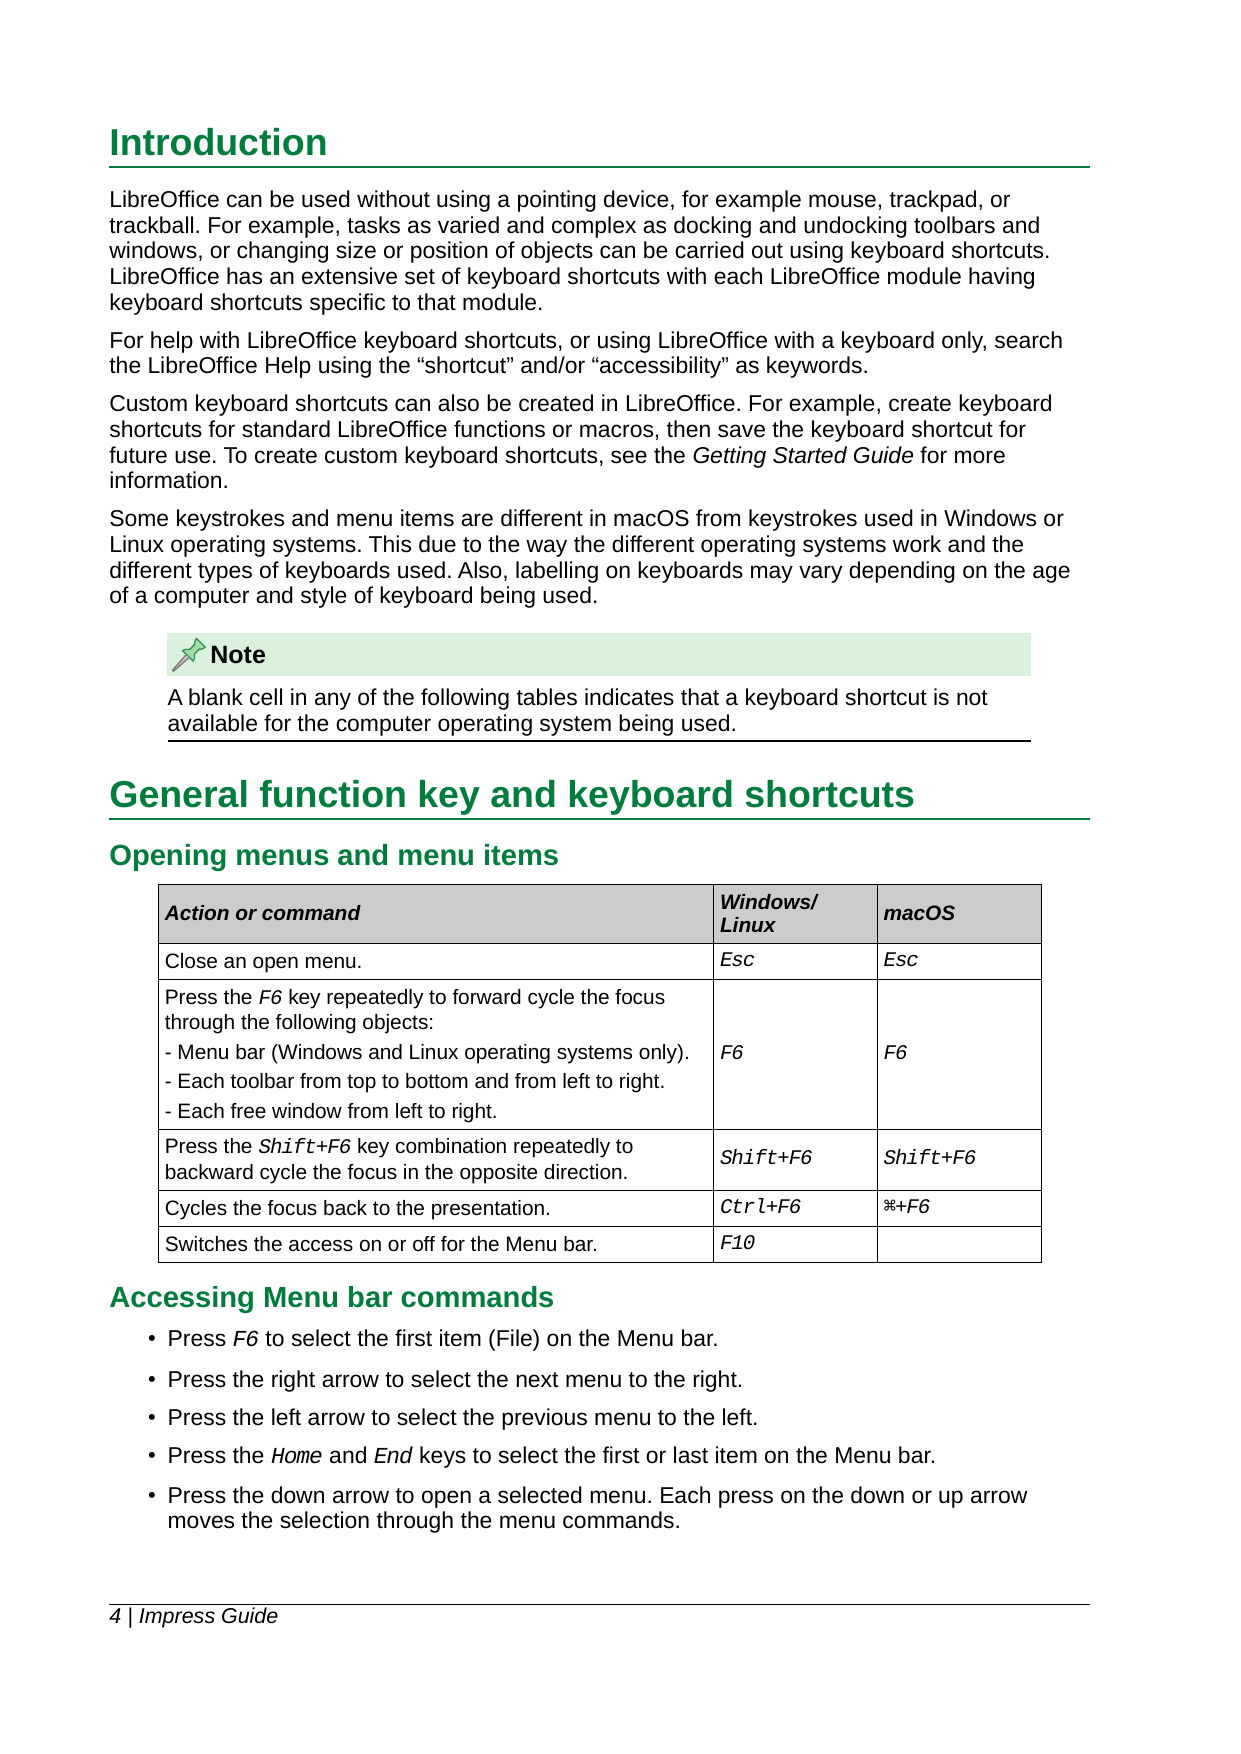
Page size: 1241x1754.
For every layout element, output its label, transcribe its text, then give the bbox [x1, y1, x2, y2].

table_cell Close an open menu. [159, 944, 713, 979]
list Press the left arrow to select the previous menu to the left. [167, 1404, 1090, 1430]
table_header Windows/Linux [714, 885, 877, 943]
list Press the Home and End keys to select the first or last item on the Menu bar. [167, 1442, 1090, 1470]
table_cell Cycles the focus back to the presentation. [159, 1191, 713, 1226]
subtitle General function key and keyboard shortcuts [109, 773, 1090, 818]
table_cell [878, 1227, 1041, 1262]
text A blank cell in any of the following tables indicates that a keyboard shortcut is not available for the computer operating system being used. [167, 684, 1031, 742]
table_cell Esc [714, 944, 877, 979]
text LibreOffice can be used without using a pointing device, for example mouse, trackpad, or trackball. For example, tasks as varied and complex as docking and undocking toolbars and windows, or changing size or position of objects can be carried out using keyboard shortcuts. LibreOffice has an extensive set of keyboard shortcuts with each LibreOffice module having keyboard shortcuts specific to that module. [109, 187, 1090, 315]
table_cell Press the F6 key repeatedly to forward cycle the focus through the following objects: - Menu bar (Windows and Linux operating systems only). - Each toolbar from top to bottom and from left to right. - Each free window from left to right. [159, 980, 713, 1129]
text For help with LibreOffice keyboard shortcuts, or using LibreOffice with a keyboard only, search the LibreOffice Help using the “shortcut” and/or “accessibility” as keywords. [109, 327, 1090, 378]
subtitle Opening menus and menu items [109, 839, 1090, 872]
text Some keystrokes and menu items are different in macOS from keystrokes used in Windows or Linux operating systems. This due to the way the different operating systems work and the different types of keyboards used. Also, labelling on keyboards may vary depending on the age of a computer and style of keyboard being used. [109, 506, 1090, 608]
subtitle Note [167, 633, 1031, 676]
text Custom keyboard shortcuts can also be created in LibreOffice. For example, create keyboard shortcuts for standard LibreOffice functions or macros, then save the keyboard shortcut for future use. To create custom keyboard shortcuts, see the Getting Started Guide for more information. [109, 391, 1090, 493]
list Press the down arrow to open a selected menu. Each press on the down or up arrow moves the selection through the menu commands. [167, 1483, 1090, 1534]
table_cell Ctrl+F6 [714, 1191, 877, 1226]
table_cell Shift+F6 [714, 1130, 877, 1190]
list Press F6 to select the first item (File) on the Menu bar. [167, 1326, 1090, 1354]
table_cell F6 [878, 980, 1041, 1129]
table_cell Switches the access on or off for the Menu bar. [159, 1227, 713, 1262]
subtitle Introduction [109, 121, 1090, 166]
table_header macOS [878, 885, 1041, 943]
table_cell Esc [878, 944, 1041, 979]
table_cell Press the Shift+F6 key combination repeatedly to backward cycle the focus in the opposite direction. [159, 1130, 713, 1190]
table_cell F6 [714, 980, 877, 1129]
table_cell ⌘+F6 [878, 1191, 1041, 1226]
table_cell F10 [714, 1227, 877, 1262]
table_cell Shift+F6 [878, 1130, 1041, 1190]
table_header Action or command [159, 885, 713, 943]
subtitle Accessing Menu bar commands [109, 1281, 1090, 1314]
list Press the right arrow to select the next menu to the right. [167, 1366, 1090, 1392]
